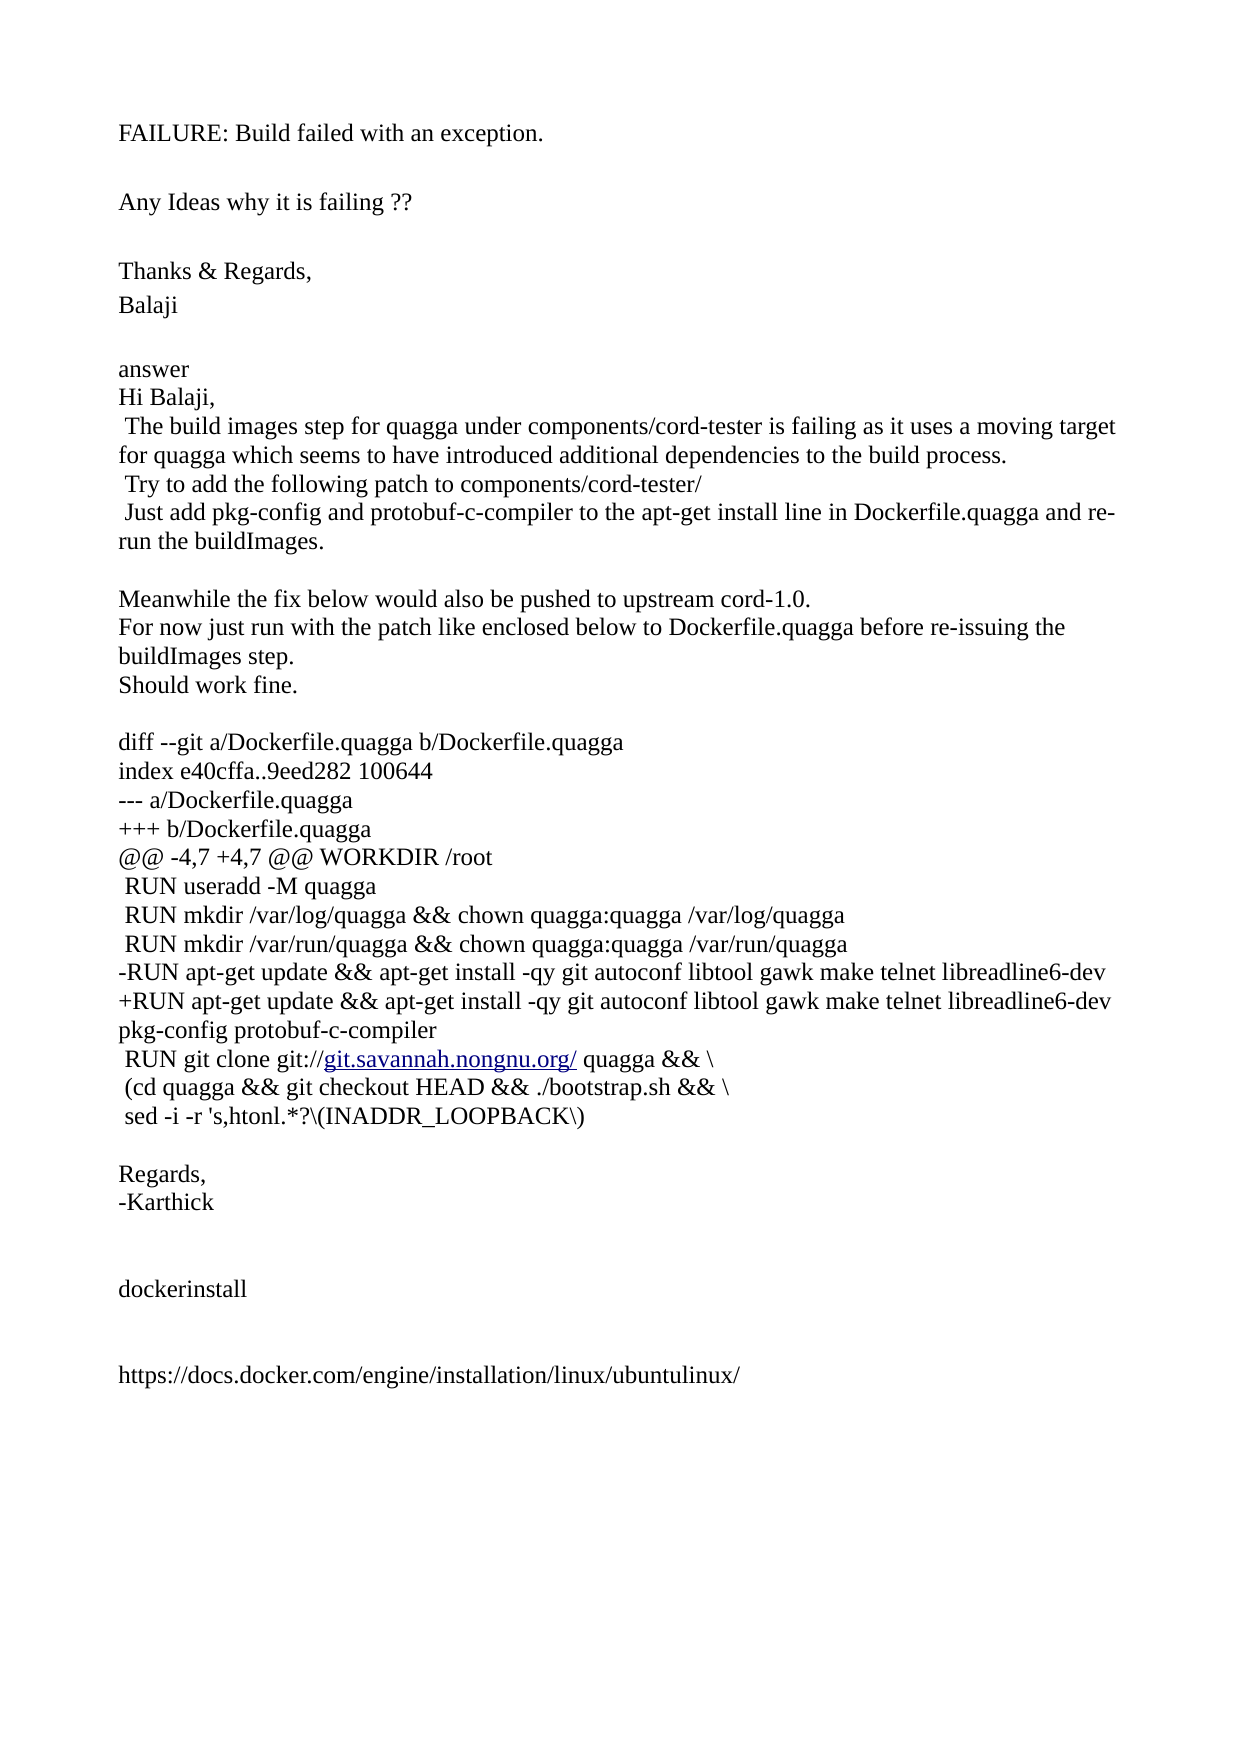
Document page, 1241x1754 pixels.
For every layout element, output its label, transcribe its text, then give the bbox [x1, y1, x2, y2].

text RUN git clone git://git.savannah.nongnu.org/ quagga && \ [118, 1044, 1122, 1072]
text Just add pkg-config and protobuf-c-compiler to the apt-get install line in Dockerfile.quagga and re-run the buildImages. [118, 497, 1122, 555]
text RUN mkdir /var/run/quagga && chown quagga:quagga /var/run/quagga [118, 929, 1122, 957]
text diff --git a/Dockerfile.quagga b/Dockerfile.quagga [118, 727, 1122, 756]
text Hi Balaji, [118, 382, 1122, 411]
text Balaji [118, 291, 1122, 319]
text +++ b/Dockerfile.quagga [118, 814, 1122, 842]
text @@ -4,7 +4,7 @@ WORKDIR /root [118, 842, 1122, 871]
text RUN useradd -M quagga [118, 871, 1122, 900]
text For now just run with the patch like enclosed below to Dockerfile.quagga before re-issuing the buildImages step. [118, 612, 1122, 670]
text --- a/Dockerfile.quagga [118, 785, 1122, 814]
text Any Ideas why it is failing ?? [118, 187, 1122, 216]
text Regards, [118, 1159, 1122, 1187]
text RUN mkdir /var/log/quagga && chown quagga:quagga /var/log/quagga [118, 900, 1122, 929]
text The build images step for quagga under components/cord-tester is failing as it uses a moving target for quagga which seems to have introduced additional dependencies to the build process. [118, 411, 1122, 469]
text index e40cffa..9eed282 100644 [118, 756, 1122, 785]
text (cd quagga && git checkout HEAD && ./bootstrap.sh && \ [118, 1072, 1122, 1101]
text answer [118, 354, 1122, 382]
text -Karthick [118, 1187, 1122, 1216]
text -RUN apt-get update && apt-get install -qy git autoconf libtool gawk make telnet libreadline6-dev [118, 957, 1122, 986]
text Should work fine. [118, 670, 1122, 699]
text dockerinstall [118, 1274, 1122, 1302]
text Meanwhile the fix below would also be pushed to upstream cord-1.0. [118, 584, 1122, 612]
text https://docs.docker.com/engine/installation/linux/ubuntulinux/ [118, 1360, 1122, 1389]
text Try to add the following patch to components/cord-tester/ [118, 469, 1122, 497]
text FAILURE: Build failed with an exception. [118, 118, 1122, 147]
text +RUN apt-get update && apt-get install -qy git autoconf libtool gawk make telnet libreadline6-dev pkg-config protobuf-c-compiler [118, 986, 1122, 1044]
text Thanks & Regards, [118, 256, 1122, 285]
text sed -i -r 's,htonl.*?\(INADDR_LOOPBACK\) [118, 1101, 1122, 1130]
